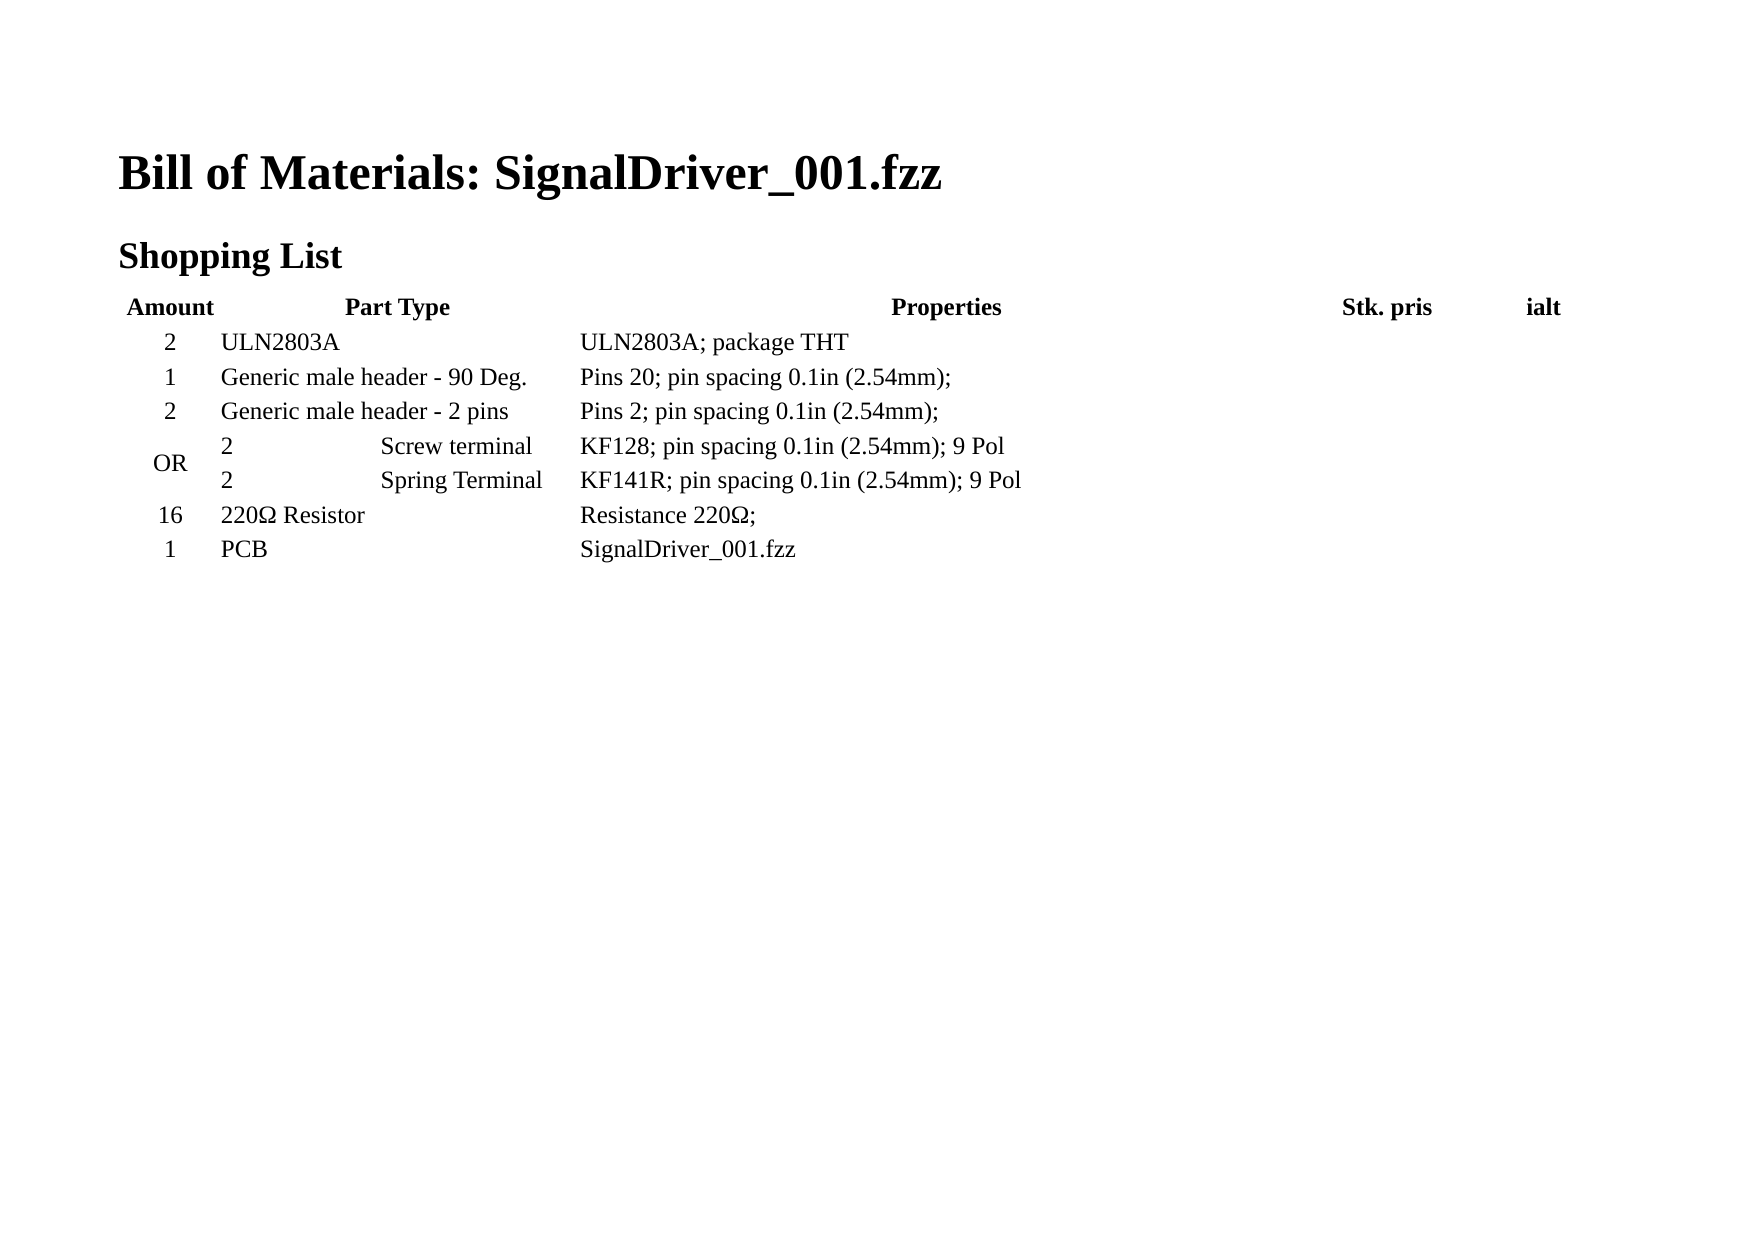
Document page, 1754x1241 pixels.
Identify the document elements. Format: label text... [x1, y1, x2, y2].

table_cell Generic male header - 90 Deg. [218, 359, 577, 393]
table_cell 16 [123, 497, 218, 532]
table_cell [1316, 324, 1458, 359]
table_cell 2 [123, 324, 218, 359]
table_cell 1 [123, 359, 218, 393]
table_cell [1316, 428, 1458, 462]
table_header Stk. pris [1316, 290, 1458, 324]
table_cell [1316, 532, 1458, 566]
subtitle Shopping List [118, 234, 1636, 277]
table_cell PCB [218, 532, 577, 566]
table_cell [1458, 463, 1629, 497]
subtitle Bill of Materials: SignalDriver_001.fzz [118, 143, 1636, 201]
table_cell KF141R; pin spacing 0.1in (2.54mm); 9 Pol [577, 463, 1316, 497]
table_header Part Type [218, 290, 577, 324]
table_cell Pins 2; pin spacing 0.1in (2.54mm); [577, 393, 1316, 428]
table_cell KF128; pin spacing 0.1in (2.54mm); 9 Pol [577, 428, 1316, 462]
table_cell Spring Terminal [378, 463, 577, 497]
table_cell OR [123, 428, 218, 497]
table_cell [1316, 393, 1458, 428]
table_cell [1458, 359, 1629, 393]
table_cell [1458, 324, 1629, 359]
table_cell 2 [123, 393, 218, 428]
table_cell [1458, 497, 1629, 532]
table_cell [1316, 359, 1458, 393]
table_cell 220Ω Resistor [218, 497, 577, 532]
table_cell [1458, 393, 1629, 428]
table_cell ULN2803A; package THT [577, 324, 1316, 359]
table_cell [1316, 497, 1458, 532]
table_cell ULN2803A [218, 324, 577, 359]
table_cell Generic male header - 2 pins [218, 393, 577, 428]
table_cell [1458, 428, 1629, 462]
table_header Properties [577, 290, 1316, 324]
table_cell SignalDriver_001.fzz [577, 532, 1316, 566]
table_cell [1316, 463, 1458, 497]
table_header ialt [1458, 290, 1629, 324]
table_cell Resistance 220Ω; [577, 497, 1316, 532]
table_cell [1458, 532, 1629, 566]
table_cell 1 [123, 532, 218, 566]
table_cell Screw terminal [378, 428, 577, 462]
table_header Amount [123, 290, 218, 324]
table_cell 2 [218, 428, 377, 462]
table_cell Pins 20; pin spacing 0.1in (2.54mm); [577, 359, 1316, 393]
table_cell 2 [218, 463, 377, 497]
